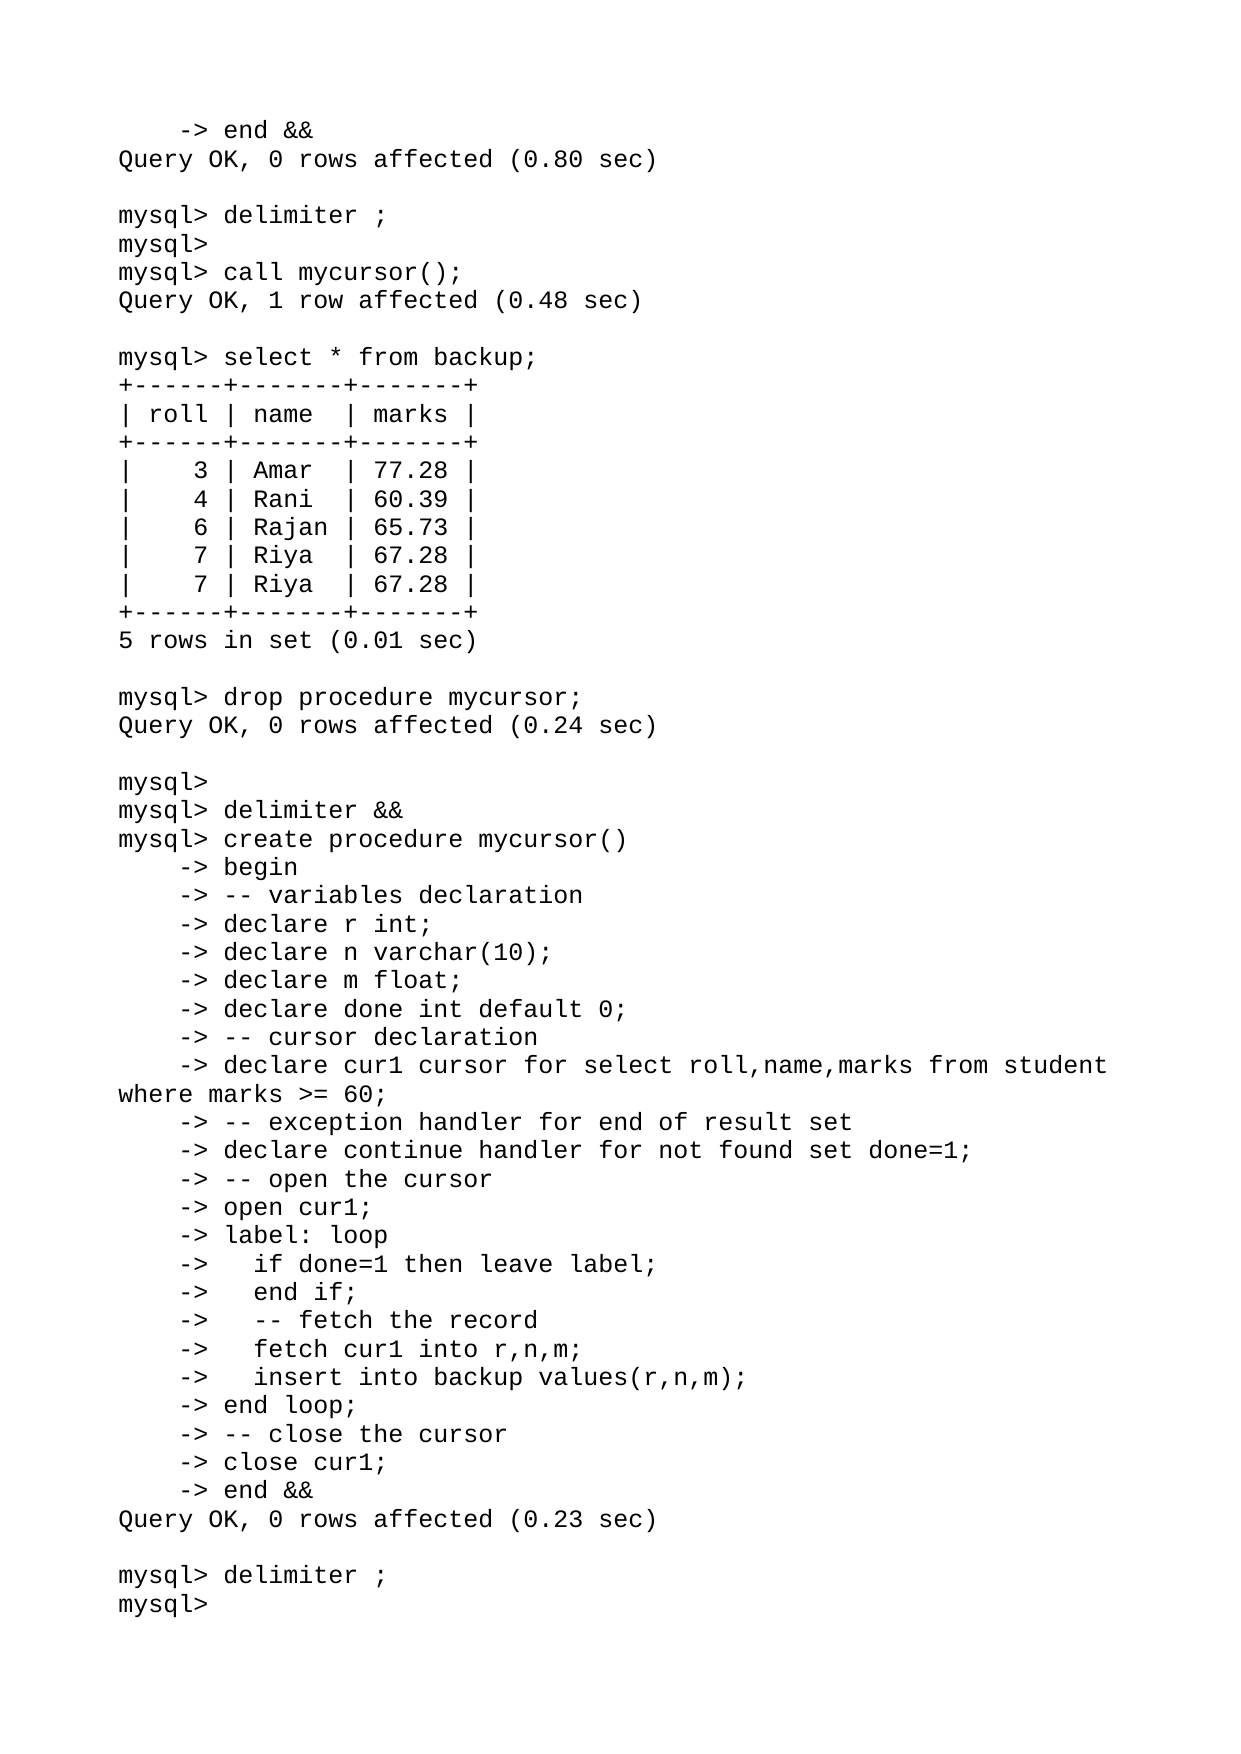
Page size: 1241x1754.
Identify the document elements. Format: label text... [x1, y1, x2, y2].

text Query OK, 0 rows affected (0.80 sec) [118, 146, 1122, 175]
text -> open cur1; [118, 1195, 1122, 1223]
text mysql> delimiter ; [118, 1563, 1122, 1591]
text -> -- cursor declaration [118, 1025, 1122, 1053]
text -> end if; [118, 1280, 1122, 1308]
text | 4 | Rani | 60.39 | [118, 486, 1122, 515]
text mysql> [118, 1591, 1122, 1620]
text -> insert into backup values(r,n,m); [118, 1365, 1122, 1393]
text -> -- exception handler for end of result set [118, 1110, 1122, 1138]
text mysql> drop procedure mycursor; [118, 685, 1122, 713]
text mysql> delimiter && [118, 798, 1122, 826]
text -> declare n varchar(10); [118, 940, 1122, 968]
text -> -- close the cursor [118, 1421, 1122, 1450]
text -> label: loop [118, 1223, 1122, 1251]
text mysql> create procedure mycursor() [118, 826, 1122, 855]
text -> end loop; [118, 1393, 1122, 1421]
text +------+-------+-------+ [118, 600, 1122, 628]
text | roll | name | marks | [118, 401, 1122, 430]
text mysql> delimiter ; [118, 203, 1122, 231]
text -> if done=1 then leave label; [118, 1251, 1122, 1280]
text -> declare done int default 0; [118, 996, 1122, 1025]
text mysql> [118, 231, 1122, 260]
text -> end && [118, 118, 1122, 146]
text mysql> [118, 770, 1122, 798]
text | 7 | Riya | 67.28 | [118, 571, 1122, 600]
text -> -- open the cursor [118, 1166, 1122, 1195]
text -> declare r int; [118, 911, 1122, 940]
text -> declare cur1 cursor for select roll,name,marks from student where marks >= 60; [118, 1053, 1122, 1110]
text +------+-------+-------+ [118, 430, 1122, 458]
text -> -- fetch the record [118, 1308, 1122, 1336]
text | 6 | Rajan | 65.73 | [118, 515, 1122, 543]
text 5 rows in set (0.01 sec) [118, 628, 1122, 656]
text | 7 | Riya | 67.28 | [118, 543, 1122, 571]
text Query OK, 0 rows affected (0.23 sec) [118, 1506, 1122, 1535]
text Query OK, 0 rows affected (0.24 sec) [118, 713, 1122, 741]
text -> declare continue handler for not found set done=1; [118, 1138, 1122, 1166]
text -> fetch cur1 into r,n,m; [118, 1336, 1122, 1365]
text -> end && [118, 1478, 1122, 1506]
text -> begin [118, 855, 1122, 883]
text Query OK, 1 row affected (0.48 sec) [118, 288, 1122, 316]
text -> -- variables declaration [118, 883, 1122, 911]
text +------+-------+-------+ [118, 373, 1122, 401]
text mysql> select * from backup; [118, 345, 1122, 373]
text -> close cur1; [118, 1450, 1122, 1478]
text -> declare m float; [118, 968, 1122, 996]
text | 3 | Amar | 77.28 | [118, 458, 1122, 486]
text mysql> call mycursor(); [118, 260, 1122, 288]
